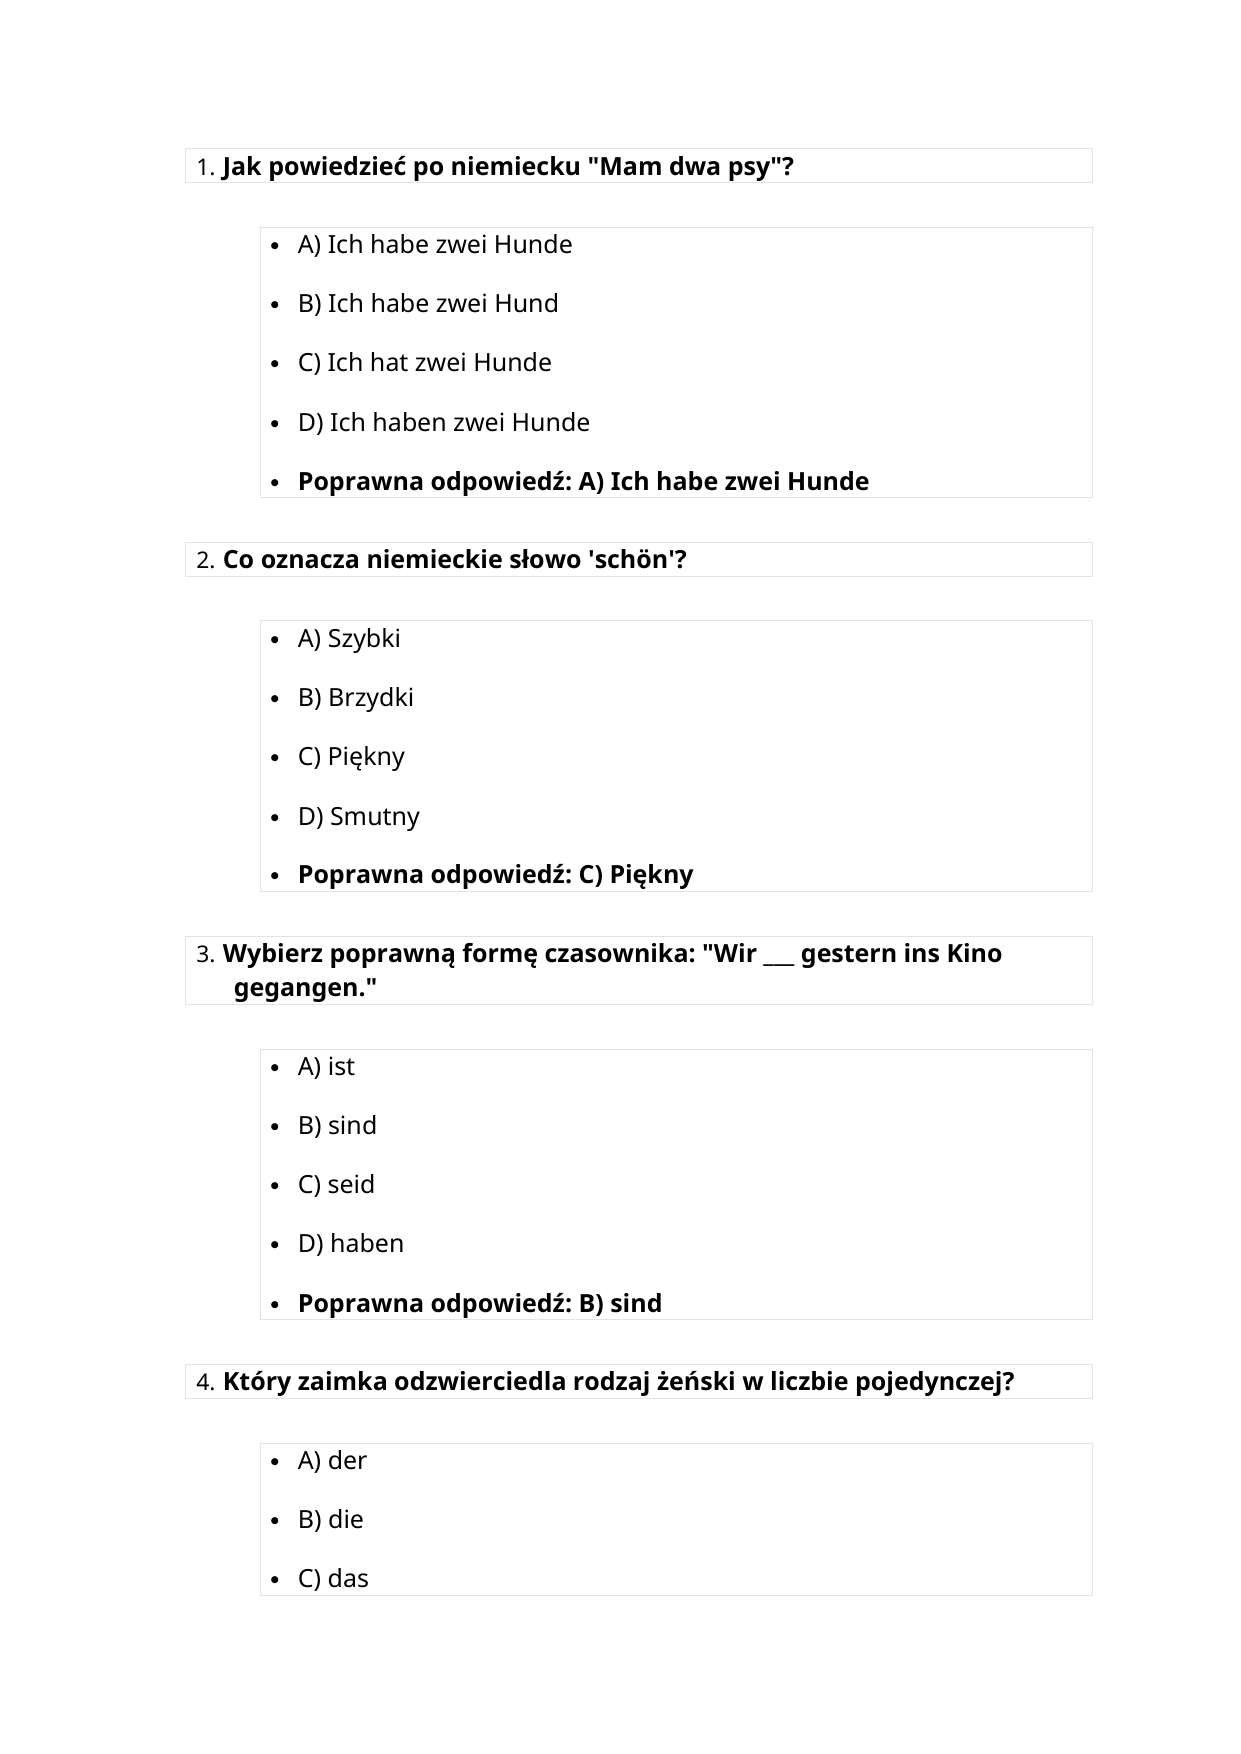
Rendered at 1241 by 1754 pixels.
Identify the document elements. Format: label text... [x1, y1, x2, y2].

list B) die [261, 1501, 1092, 1536]
list Poprawna odpowiedź: A) Ich habe zwei Hunde [261, 463, 1092, 497]
list Jak powiedzieć po niemiecku "Mam dwa psy"? [186, 149, 1092, 182]
list B) Brzydki [261, 679, 1092, 714]
list D) Ich haben zwei Hunde [261, 404, 1092, 438]
list Wybierz poprawną formę czasownika: "Wir ___ gestern ins Kino gegangen." [186, 937, 1092, 1004]
list D) haben [261, 1226, 1092, 1260]
list C) seid [261, 1167, 1092, 1201]
list Poprawna odpowiedź: B) sind [261, 1285, 1092, 1319]
list A) Szybki [261, 621, 1092, 655]
list A) der [261, 1444, 1092, 1477]
list D) Smutny [261, 798, 1092, 832]
list Co oznacza niemieckie słowo 'schön'? [186, 543, 1092, 576]
list B) sind [261, 1107, 1092, 1142]
list C) Ich hat zwei Hunde [261, 344, 1092, 379]
list A) ist [261, 1050, 1092, 1083]
list Poprawna odpowiedź: C) Piękny [261, 857, 1092, 891]
list C) Piękny [261, 738, 1092, 773]
list B) Ich habe zwei Hund [261, 286, 1092, 320]
list Który zaimka odzwierciedla rodzaj żeński w liczbie pojedynczej? [186, 1365, 1092, 1398]
list C) das [261, 1561, 1092, 1595]
list A) Ich habe zwei Hunde [261, 228, 1092, 261]
